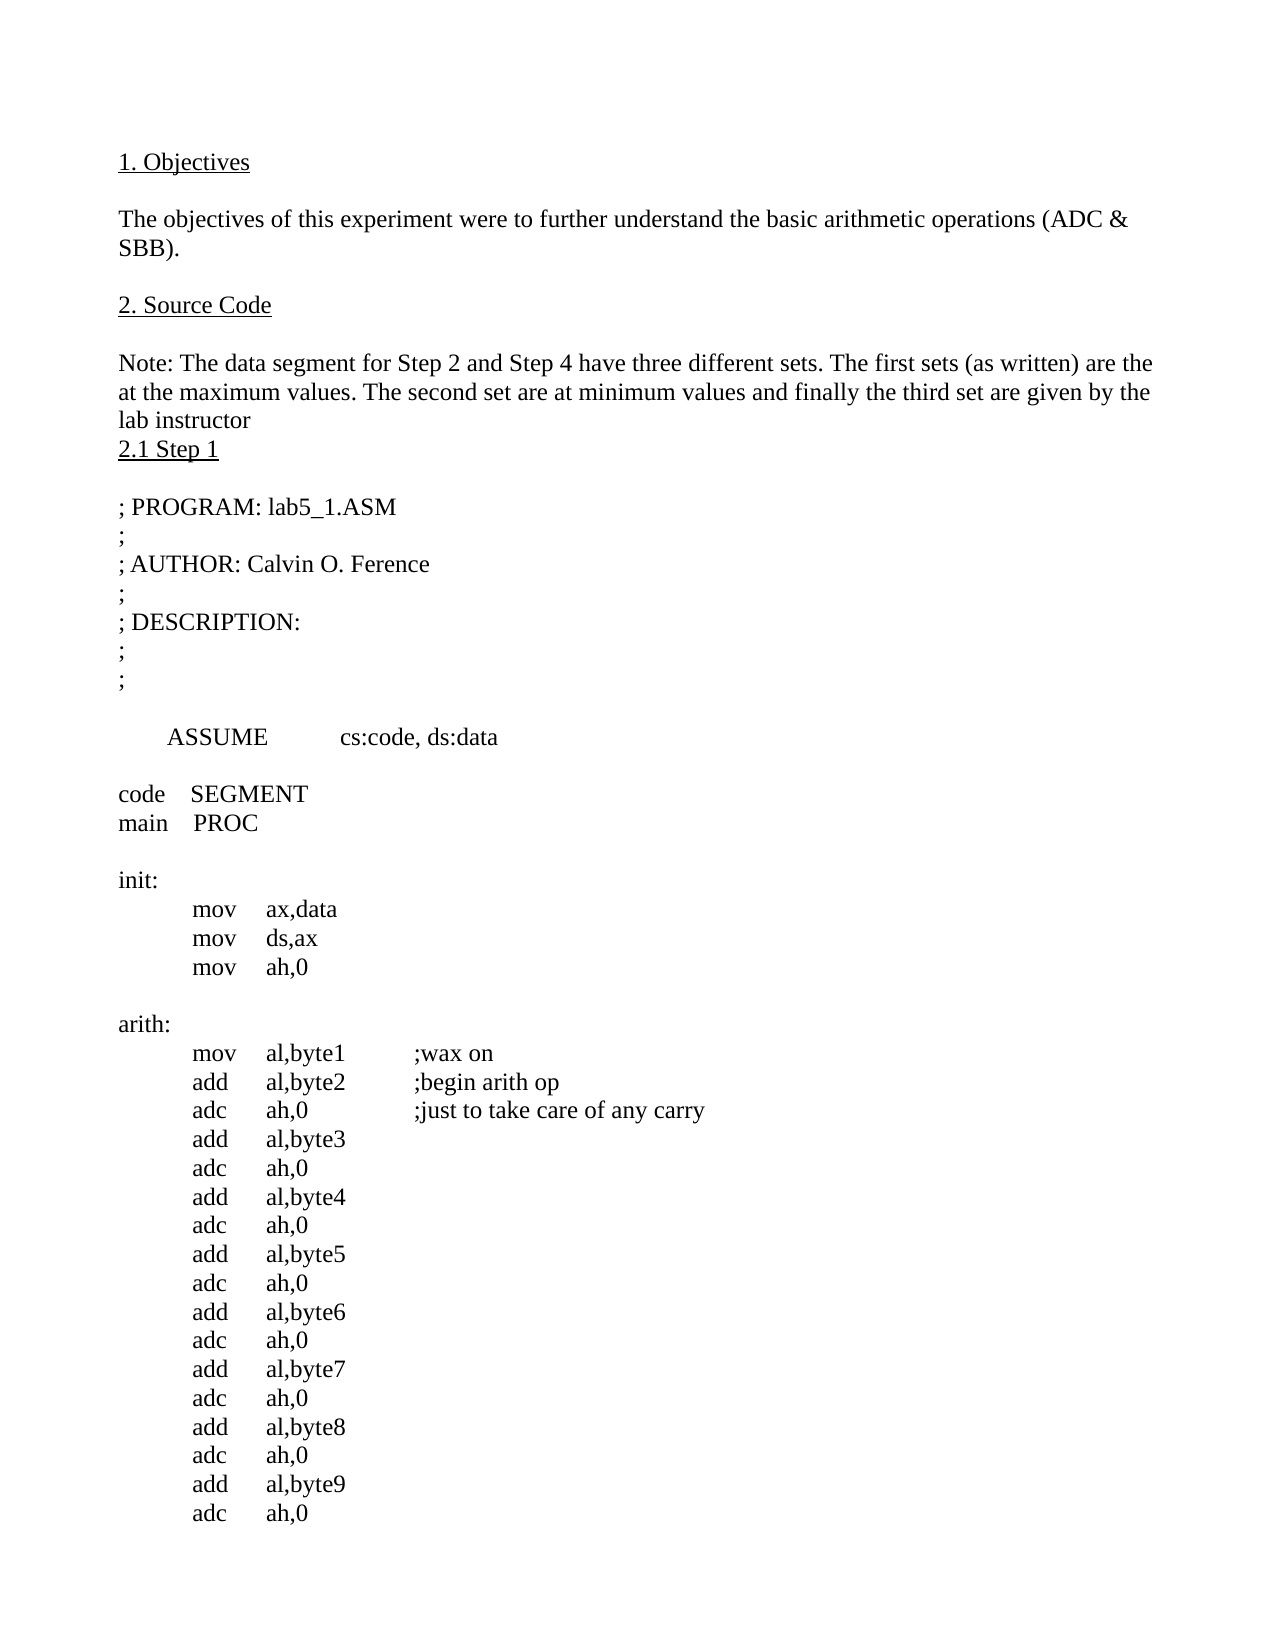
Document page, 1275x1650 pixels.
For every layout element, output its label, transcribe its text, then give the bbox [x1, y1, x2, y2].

text add al,byte2 ;begin arith op [118, 1067, 1157, 1096]
text main PROC [118, 808, 1157, 837]
text add al,byte8 [118, 1412, 1157, 1441]
text ; DESCRIPTION: [118, 607, 1157, 636]
text adc ah,0 [118, 1211, 1157, 1239]
text ; AUTHOR: Calvin O. Ference [118, 549, 1157, 578]
text ASSUME cs:code, ds:data [118, 722, 1157, 751]
text ; PROGRAM: lab5_1.ASM [118, 492, 1157, 521]
text adc ah,0 [118, 1326, 1157, 1354]
text add al,byte9 [118, 1469, 1157, 1498]
text 2. Source Code [118, 291, 1157, 319]
text add al,byte7 [118, 1354, 1157, 1383]
text adc ah,0 ;just to take care of any carry [118, 1096, 1157, 1124]
text arith: [118, 1009, 1157, 1038]
text Note: The data segment for Step 2 and Step 4 have three different sets. The first sets (as written) are the at the maximum values. The second set are at minimum values and finally the third set are given by the lab instructor [118, 348, 1157, 434]
text mov ax,data [118, 894, 1157, 923]
text adc ah,0 [118, 1441, 1157, 1469]
text ; [118, 521, 1157, 549]
text ; [118, 664, 1157, 693]
text adc ah,0 [118, 1498, 1157, 1527]
text mov al,byte1 ;wax on [118, 1038, 1157, 1067]
text adc ah,0 [118, 1383, 1157, 1412]
text mov ds,ax [118, 923, 1157, 952]
text adc ah,0 [118, 1153, 1157, 1182]
text The objectives of this experiment were to further understand the basic arithmetic operations (ADC & SBB). [118, 204, 1157, 262]
text code SEGMENT [118, 779, 1157, 808]
text add al,byte4 [118, 1182, 1157, 1211]
text ; [118, 578, 1157, 607]
text ; [118, 636, 1157, 664]
text 1. Objectives [118, 147, 1157, 176]
text add al,byte6 [118, 1297, 1157, 1326]
text adc ah,0 [118, 1268, 1157, 1297]
text add al,byte3 [118, 1124, 1157, 1153]
text init: [118, 866, 1157, 894]
text 2.1 Step 1 [118, 434, 1157, 463]
text add al,byte5 [118, 1239, 1157, 1268]
text mov ah,0 [118, 952, 1157, 981]
